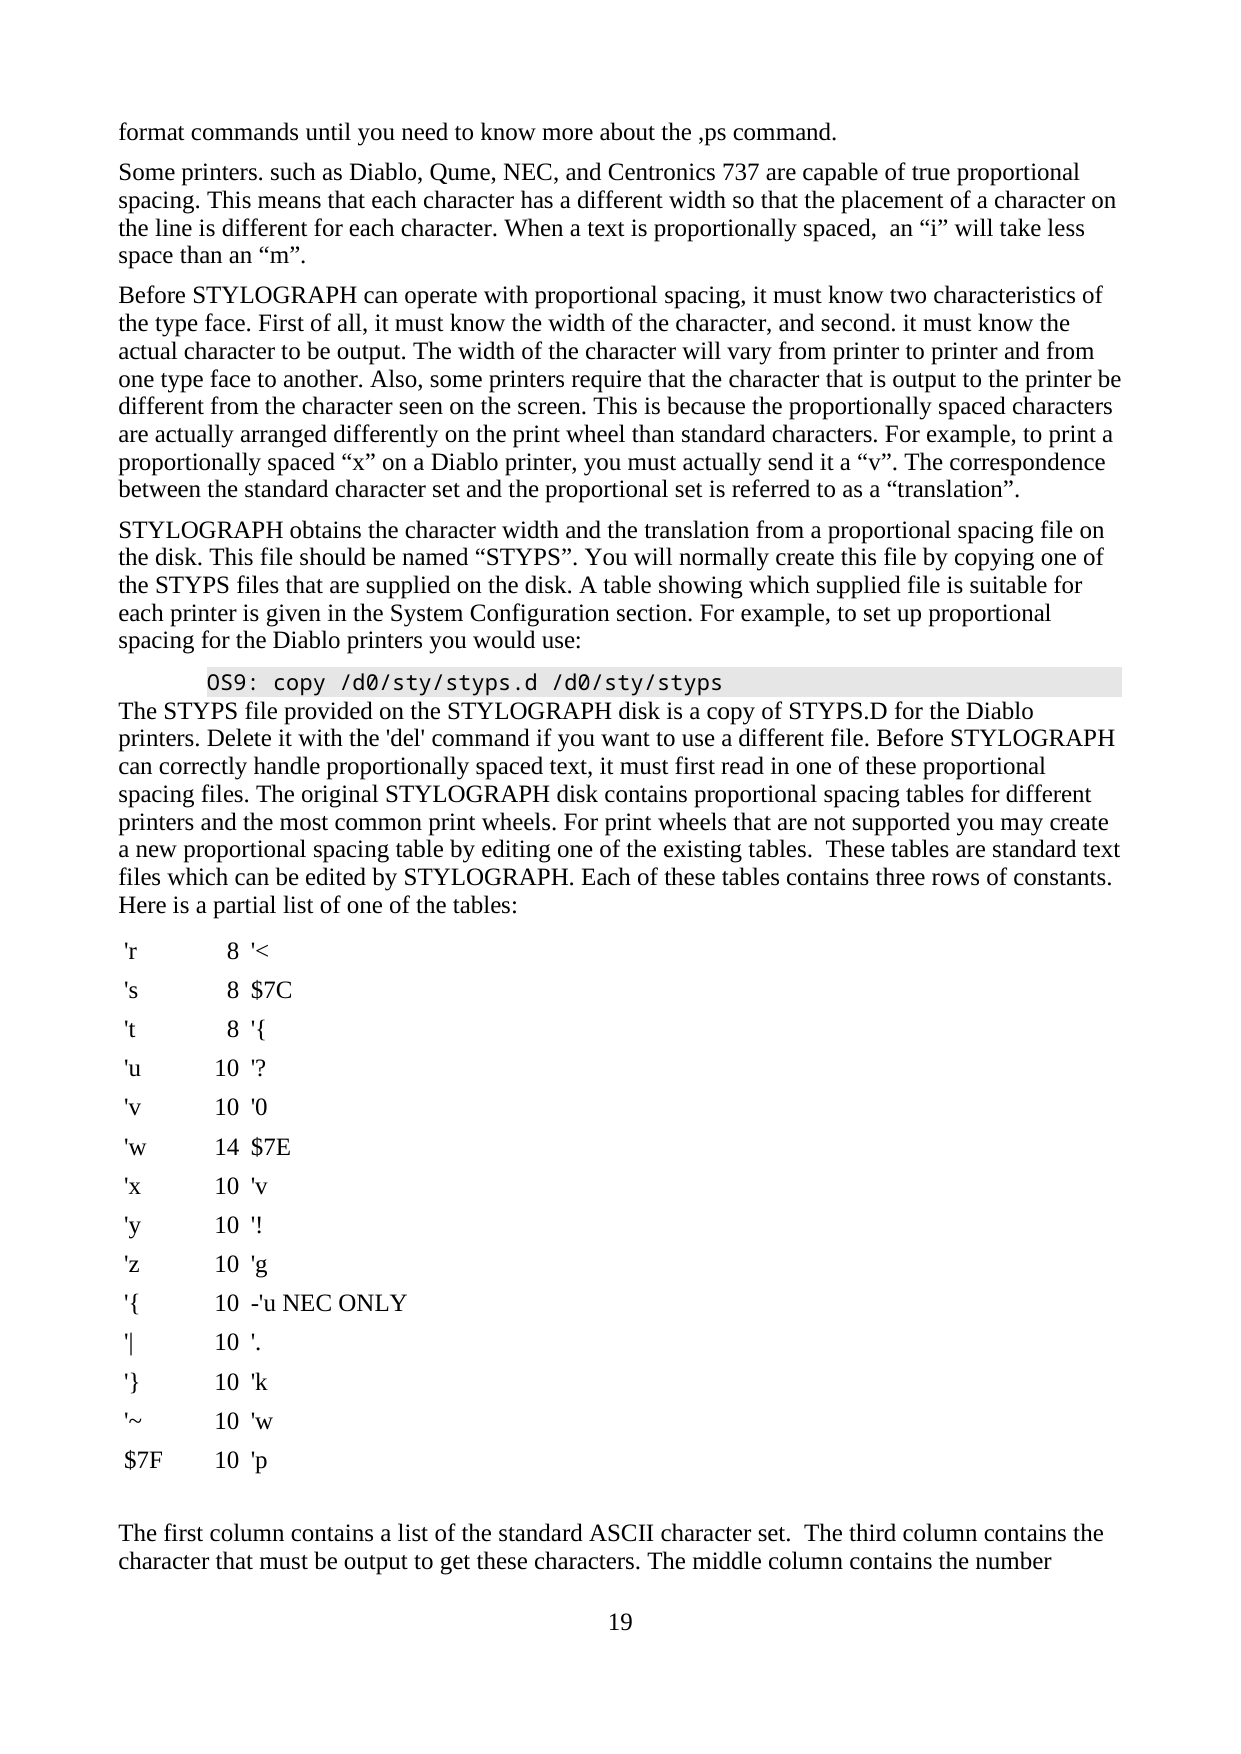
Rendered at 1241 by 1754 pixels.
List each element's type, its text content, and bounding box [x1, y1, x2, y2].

table_cell 10 [185, 1323, 245, 1362]
table_cell 10 [185, 1088, 245, 1127]
table_cell 't [118, 1009, 185, 1048]
table_cell 10 [185, 1284, 245, 1323]
table_cell 10 [185, 1440, 245, 1479]
table_cell $7F [118, 1440, 185, 1479]
table_cell 10 [185, 1205, 245, 1244]
table_cell 'u [118, 1049, 185, 1088]
table_cell '! [245, 1205, 429, 1244]
table_cell 8 [185, 970, 245, 1009]
text OS9: copy /d0/sty/styps.d /d0/sty/styps [207, 667, 1122, 697]
table_cell '~ [118, 1401, 185, 1440]
table_cell 8 [185, 1009, 245, 1048]
table_cell 'v [118, 1088, 185, 1127]
table_header '< [245, 931, 429, 970]
table_cell 'p [245, 1440, 429, 1479]
table_cell $7E [245, 1127, 429, 1166]
table_cell '| [118, 1323, 185, 1362]
table_cell '{ [245, 1009, 429, 1048]
text STYLOGRAPH obtains the character width and the translation from a proportional spacing file on the disk. This file should be named “STYPS”. You will normally create this file by copying one of the STYPS files that are supplied on the disk. A table showing which supplied file is suitable for each printer is given in the System Configuration section. For example, to set up proportional spacing for the Diablo printers you would use: [118, 516, 1122, 654]
table_cell '? [245, 1049, 429, 1088]
table_cell 10 [185, 1362, 245, 1401]
table_cell 'w [245, 1401, 429, 1440]
table_header 'r [118, 931, 185, 970]
table_cell '{ [118, 1284, 185, 1323]
table_cell 'g [245, 1244, 429, 1283]
text Before STYLOGRAPH can operate with proportional spacing, it must know two characteristics of the type face. First of all, it must know the width of the character, and second. it must know the actual character to be output. The width of the character will vary from printer to printer and from one type face to another. Also, some printers require that the character that is output to the printer be different from the character seen on the screen. This is because the proportionally spaced characters are actually arranged differently on the print wheel than standard characters. For example, to print a proportionally spaced “x” on a Diablo printer, you must actually send it a “v”. The correspondence between the standard character set and the proportional set is referred to as a “translation”. [118, 282, 1122, 503]
table_cell 'w [118, 1127, 185, 1166]
table_cell 10 [185, 1401, 245, 1440]
table_cell 10 [185, 1166, 245, 1205]
table_cell 10 [185, 1049, 245, 1088]
table_cell '. [245, 1323, 429, 1362]
table_cell 'x [118, 1166, 185, 1205]
text The first column contains a list of the standard ASCII character set. The third column contains the character that must be output to get these characters. The middle column contains the number [118, 1519, 1122, 1575]
table_cell $7C [245, 970, 429, 1009]
table_header 8 [185, 931, 245, 970]
table_cell '} [118, 1362, 185, 1401]
text The STYPS file provided on the STYLOGRAPH disk is a copy of STYPS.D for the Diablo printers. Delete it with the 'del' command if you want to use a different file. Before STYLOGRAPH can correctly handle proportionally spaced text, it must first read in one of these proportional spacing files. The original STYLOGRAPH disk contains proportional spacing tables for different printers and the most common print wheels. For print wheels that are not supported you may create a new proportional spacing table by editing one of the existing tables. These tables are standard text files which can be edited by STYLOGRAPH. Each of these tables contains three rows of constants. Here is a partial list of one of the tables: [118, 697, 1122, 918]
text format commands until you need to know more about the ,ps command. [118, 118, 1122, 146]
table_cell 'z [118, 1244, 185, 1283]
table_cell 'k [245, 1362, 429, 1401]
table_cell 10 [185, 1244, 245, 1283]
table_cell -'u NEC ONLY [245, 1284, 429, 1323]
text Some printers. such as Diablo, Qume, NEC, and Centronics 737 are capable of true proportional spacing. This means that each character has a different width so that the placement of a character on the line is different for each character. When a text is proportionally spaced, an “i” will take less space than an “m”. [118, 158, 1122, 269]
table_cell 's [118, 970, 185, 1009]
table_cell 'y [118, 1205, 185, 1244]
table_cell 'v [245, 1166, 429, 1205]
table_cell 14 [185, 1127, 245, 1166]
table_cell '0 [245, 1088, 429, 1127]
